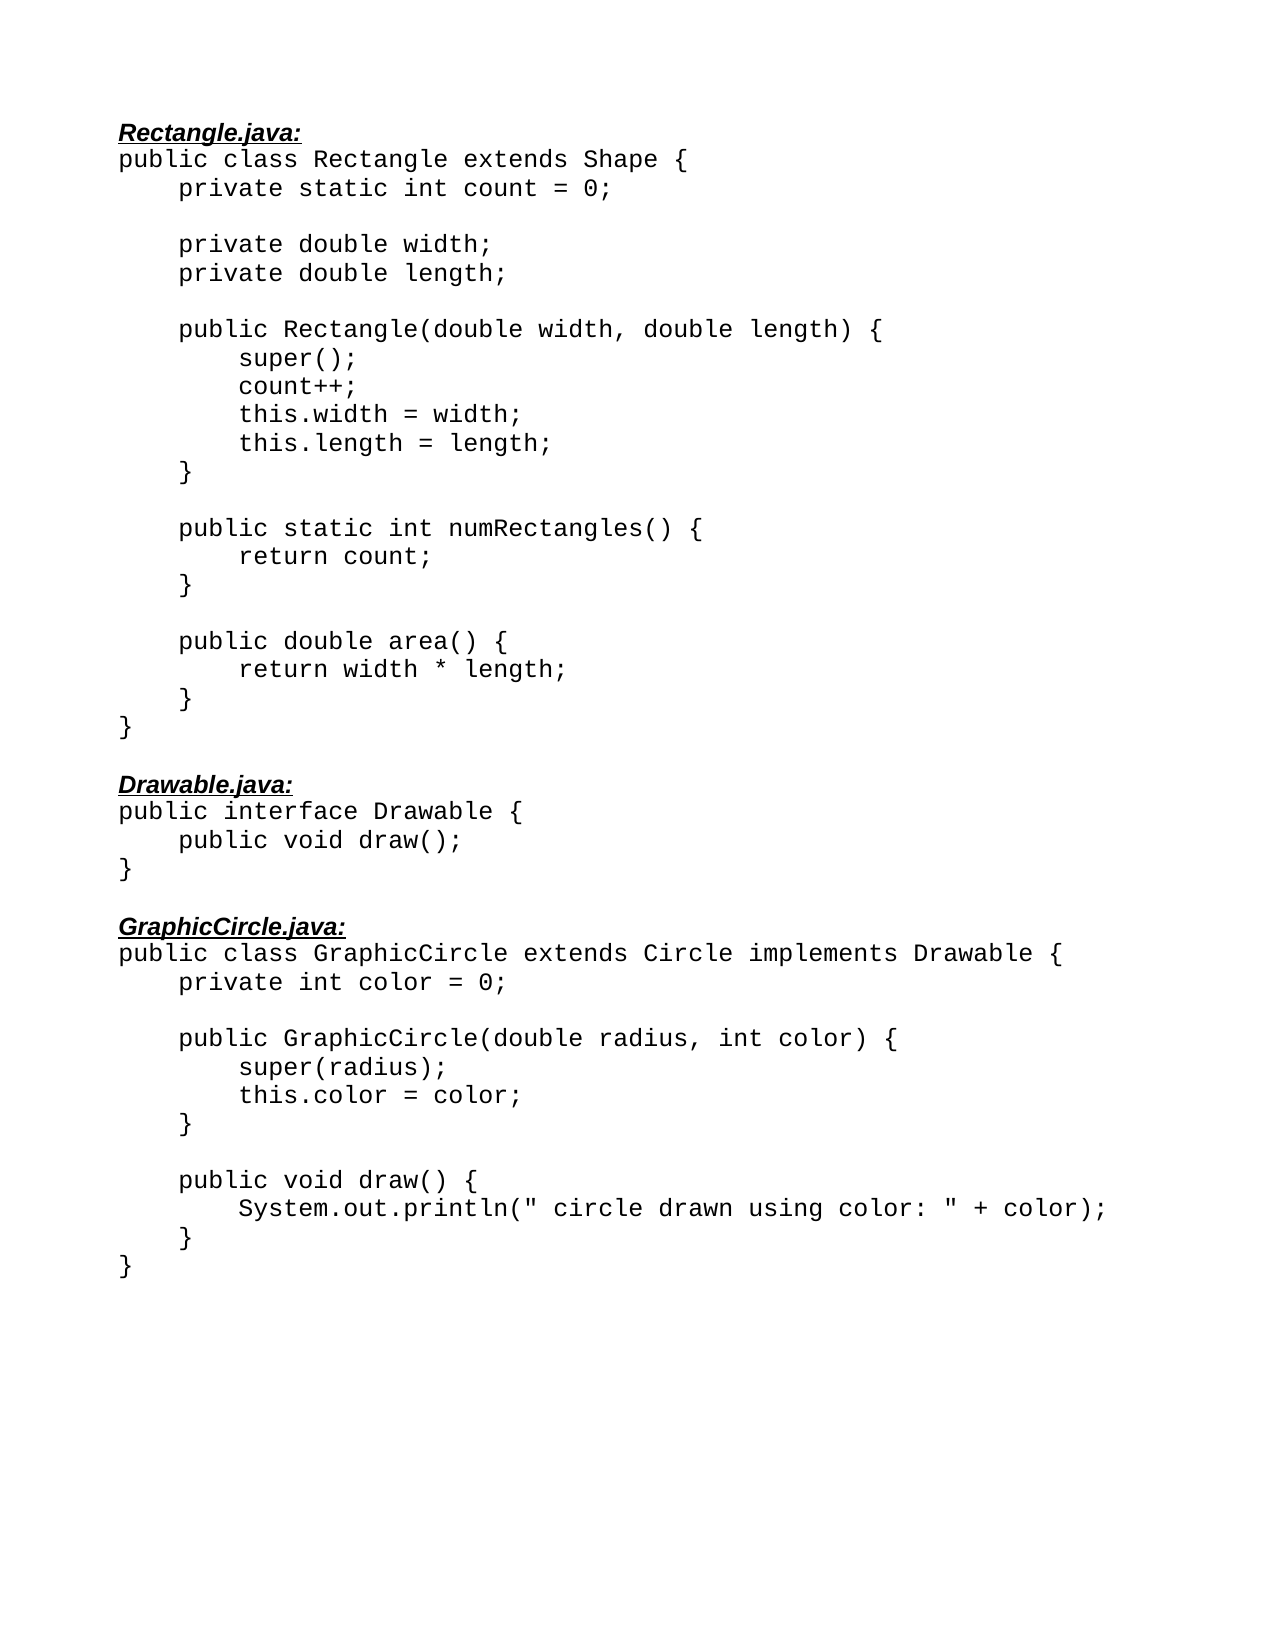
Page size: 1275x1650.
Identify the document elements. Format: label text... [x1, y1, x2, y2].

text } [118, 1111, 1157, 1139]
text Rectangle.java: [118, 118, 1157, 147]
text return width * length; [118, 657, 1157, 685]
text public class GraphicCircle extends Circle implements Drawable { [118, 941, 1157, 969]
text public Rectangle(double width, double length) { [118, 317, 1157, 345]
text public GraphicCircle(double radius, int color) { [118, 1026, 1157, 1054]
text } [118, 713, 1157, 742]
text private double length; [118, 260, 1157, 288]
text public static int numRectangles() { [118, 515, 1157, 543]
text public class Rectangle extends Shape { [118, 147, 1157, 175]
text private int color = 0; [118, 969, 1157, 998]
text public double area() { [118, 628, 1157, 657]
text } [118, 572, 1157, 600]
text this.color = color; [118, 1083, 1157, 1111]
text super(); [118, 345, 1157, 373]
text return count; [118, 543, 1157, 572]
text } [118, 1224, 1157, 1253]
text } [118, 458, 1157, 487]
text public void draw(); [118, 827, 1157, 856]
text System.out.println(" circle drawn using color: " + color); [118, 1196, 1157, 1224]
text count++; [118, 373, 1157, 402]
text public void draw() { [118, 1168, 1157, 1196]
text super(radius); [118, 1054, 1157, 1083]
text GraphicCircle.java: [118, 912, 1157, 941]
text this.length = length; [118, 430, 1157, 458]
text } [118, 856, 1157, 884]
text private double width; [118, 232, 1157, 260]
text private static int count = 0; [118, 175, 1157, 203]
text public interface Drawable { [118, 799, 1157, 827]
text this.width = width; [118, 402, 1157, 430]
text } [118, 685, 1157, 713]
text } [118, 1253, 1157, 1281]
text Drawable.java: [118, 770, 1157, 799]
